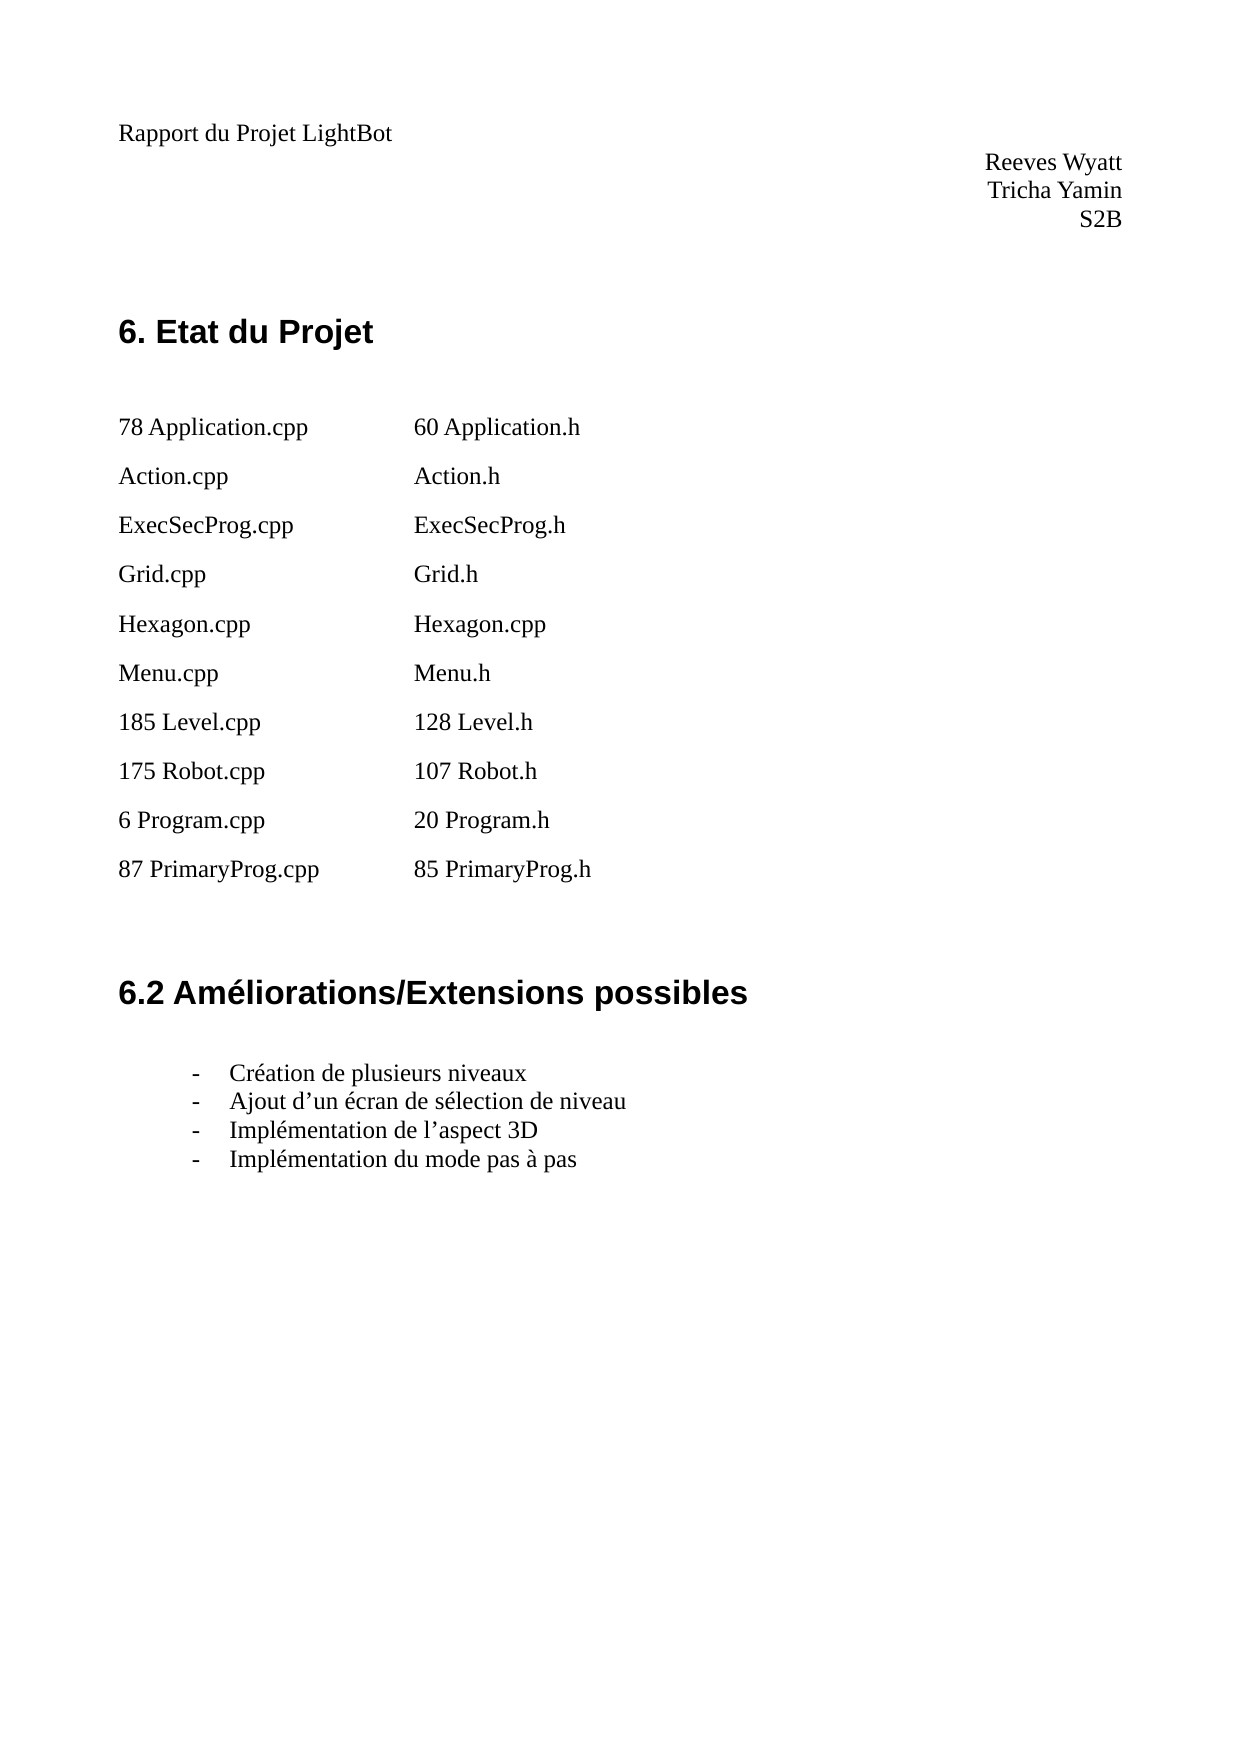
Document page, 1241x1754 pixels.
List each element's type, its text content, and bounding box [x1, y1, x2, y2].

subtitle 6. Etat du Projet [118, 312, 1122, 351]
text Action.cpp Action.h [118, 461, 1122, 490]
text 185 Level.cpp 128 Level.h [118, 707, 1122, 736]
text 6 Program.cpp 20 Program.h [118, 805, 1122, 834]
text 175 Robot.cpp 107 Robot.h [118, 756, 1122, 784]
text ExecSecProg.cpp ExecSecProg.h [118, 511, 1122, 539]
text Menu.cpp Menu.h [118, 658, 1122, 686]
list Ajout d’un écran de sélection de niveau [192, 1086, 1122, 1115]
list Implémentation du mode pas à pas [192, 1144, 1122, 1173]
text 78 Application.cpp 60 Application.h [118, 412, 1122, 441]
text Hexagon.cpp Hexagon.cpp [118, 609, 1122, 637]
text Grid.cpp Grid.h [118, 559, 1122, 588]
subtitle 6.2 Améliorations/Extensions possibles [118, 973, 1122, 1012]
text 87 PrimaryProg.cpp 85 PrimaryProg.h [118, 854, 1122, 883]
list Implémentation de l’aspect 3D [192, 1115, 1122, 1144]
list Création de plusieurs niveaux [192, 1058, 1122, 1086]
